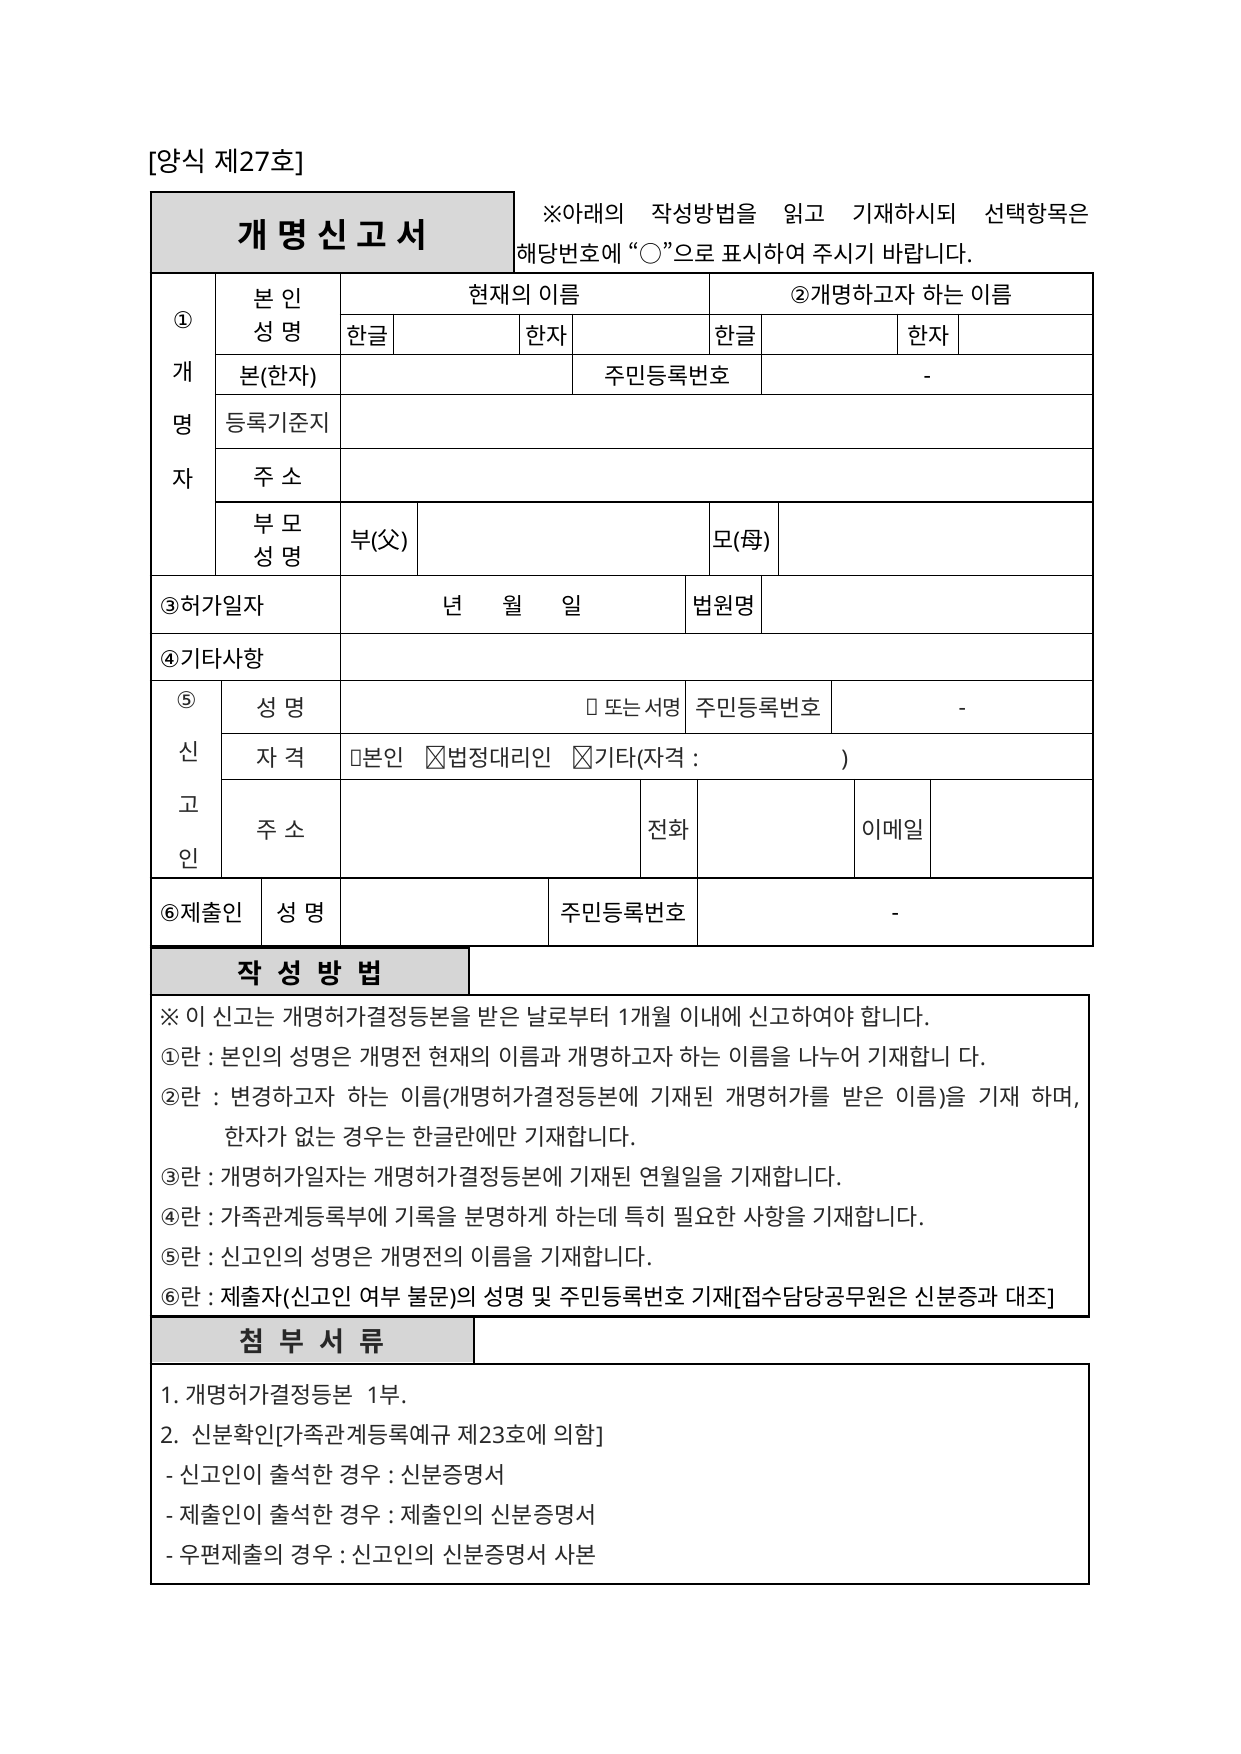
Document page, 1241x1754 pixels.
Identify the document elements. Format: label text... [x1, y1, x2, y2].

table_cell [341, 879, 548, 945]
table_cell 본 인 성 명 [216, 274, 340, 354]
table_cell 한자 [898, 315, 958, 354]
table_cell 년 월 일 [341, 576, 685, 633]
table_cell 󰊱본인 󰊲법정대리인 󰊳기타(자격 : ) [341, 734, 1092, 779]
table_cell 주 소 [216, 449, 340, 501]
table_header [470, 947, 1089, 994]
table_cell [779, 503, 1092, 575]
table_cell 본(한자) [216, 355, 340, 394]
table_cell 󰂙 또는 서명 [341, 681, 685, 732]
table_cell ④기타사항 [152, 634, 340, 680]
table_cell 주민등록번호 [549, 879, 697, 945]
table_cell 현재의 이름 [341, 274, 709, 313]
table_cell [573, 315, 709, 354]
table_cell 한글 [341, 315, 393, 354]
table_cell [341, 449, 1092, 501]
table_cell - [832, 681, 1092, 732]
table_cell - [698, 879, 1092, 945]
table_cell [394, 315, 519, 354]
table_cell 전화 [641, 780, 697, 877]
table_cell 주 소 [222, 780, 340, 877]
table_cell 성 명 [222, 681, 340, 732]
table_cell [475, 1318, 1089, 1362]
table_cell 등록기준지 [216, 395, 340, 448]
table_cell 부 모 성 명 [216, 503, 340, 575]
table_cell [418, 503, 709, 575]
table_cell 한자 [520, 315, 572, 354]
table_cell 주민등록번호 [573, 355, 761, 394]
table_cell 법원명 [686, 576, 761, 633]
table_cell ⑤ 신 고 인 [152, 681, 221, 877]
table_cell [341, 634, 1092, 680]
table_header ※아래의 작성방법을 읽고 기재하시되 선택항목은 해당번호에 “○”으로 표시하여 주시기 바랍니다. [515, 191, 1093, 272]
table_cell ※ 이 신고는 개명허가결정등본을 받은 날로부터 1개월 이내에 신고하여야 합니다. ①란 : 본인의 성명은 개명전 현재의 이름과 개명하고자 하는 이름을 나누어 기재합니 다. ②란 : 변경하고자 하는 이름(개명허가결정등본에 기재된 개명허가를 받은 이름)을 기재 하며, 한자가 없는 경우는 한글란에만 기재합니다. ③란 : 개명허가일자는 개명허가결정등본에 기재된 연월일을 기재합니다. ④란 : 가족관계등록부에 기록을 분명하게 하는데 특히 필요한 사항을 기재합니다. ⑤란 : 신고인의 성명은 개명전의 이름을 기재합니다. ⑥란 : 제출자(신고인 여부 불문)의 성명 및 주민등록번호 기재[접수담당공무원은 신분증과 대조] [152, 996, 1088, 1315]
table_cell 첨 부 서 류 [152, 1318, 473, 1362]
table_cell ③허가일자 [152, 576, 340, 633]
table_cell [762, 576, 1092, 633]
table_cell ① 개 명 자 [152, 274, 215, 575]
table_cell 주민등록번호 [686, 681, 831, 732]
table_cell [341, 395, 1092, 448]
table_cell 한글 [710, 315, 761, 354]
table_header 작 성 방 법 [152, 949, 468, 994]
table_cell ②개명하고자 하는 이름 [710, 274, 1092, 313]
text [양식 제27호] [148, 140, 1093, 179]
table_cell ⑥제출인 [152, 879, 261, 945]
table_cell [959, 315, 1092, 354]
table_cell 성 명 [262, 879, 340, 945]
table_cell 모(母) [710, 503, 778, 575]
table_cell [762, 315, 897, 354]
table_header 개 명 신 고 서 [152, 193, 513, 272]
table_cell [698, 780, 854, 877]
table_cell [341, 355, 572, 394]
table_cell [931, 780, 1092, 877]
table_cell 1. 개명허가결정등본 1부. 2. 신분확인[가족관계등록예규 제23호에 의함] - 신고인이 출석한 경우 : 신분증명서 - 제출인이 출석한 경우 : 제출인의 신분증명서 - 우편제출의 경우 : 신고인의 신분증명서 사본 [152, 1365, 1088, 1582]
table_cell 이메일 [855, 780, 930, 877]
table_cell [341, 780, 640, 877]
table_cell - [762, 355, 1092, 394]
table_cell 부(父) [341, 503, 417, 575]
table_cell 자 격 [222, 734, 340, 779]
